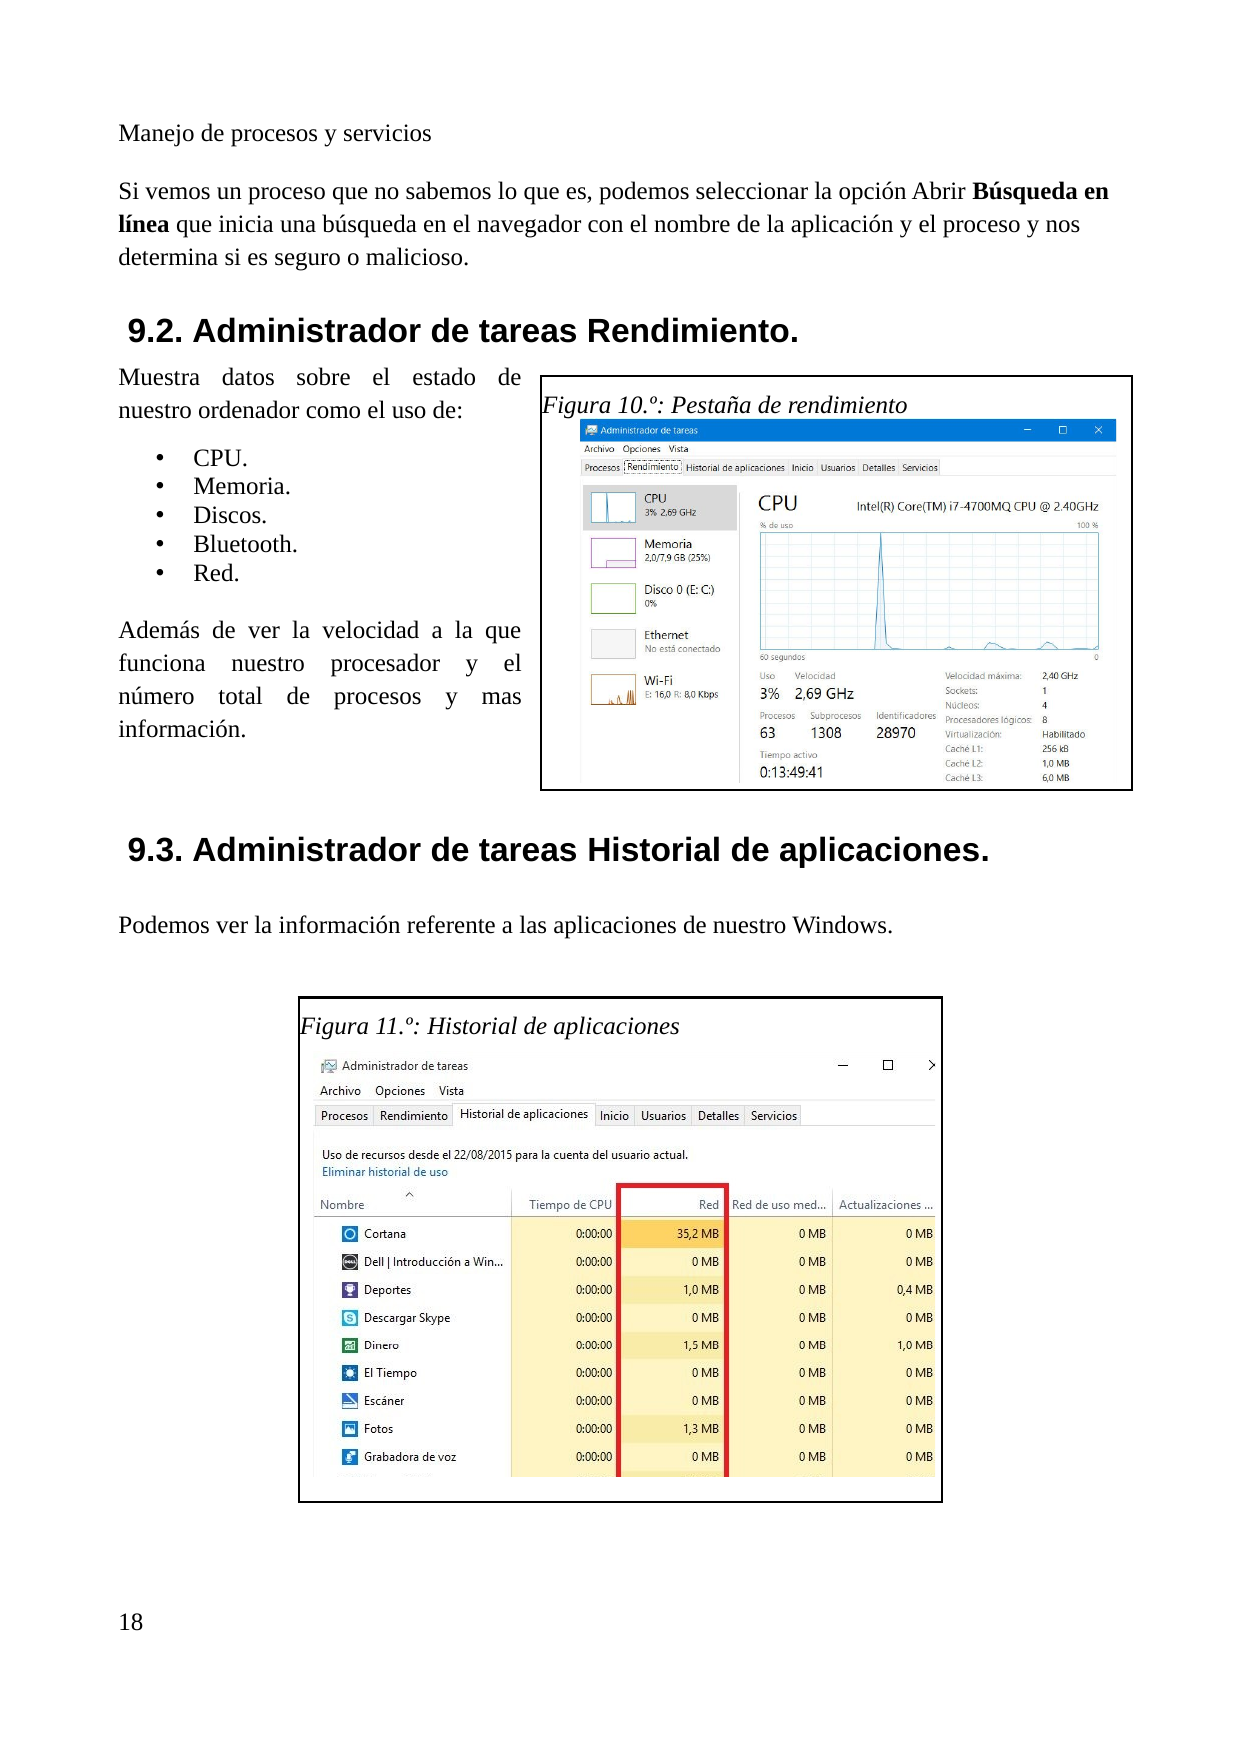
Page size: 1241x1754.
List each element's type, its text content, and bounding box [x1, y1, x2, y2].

text Además de ver la velocidad a la que funciona nuestro procesador y el número total de procesos y mas información. [118, 615, 540, 743]
text [542, 377, 1131, 390]
list Bluetooth. [156, 529, 540, 558]
subtitle Administrador de tareas Historial de aplicaciones. [118, 830, 1122, 869]
text [542, 418, 1131, 789]
text Figura 11.º: Historial de aplicaciones [300, 1011, 941, 1040]
list CPU. [156, 443, 540, 471]
picture [313, 1051, 936, 1477]
text Si vemos un proceso que no sabemos lo que es, podemos seleccionar la opción Abrir Búsqueda en línea que inicia una búsqueda en el navegador con el nombre de la aplicación y el proceso y nos determina si es seguro o malicioso. [118, 176, 1122, 271]
subtitle Administrador de tareas Rendimiento. [118, 311, 1122, 349]
text Muestra datos sobre el estado de nuestro ordenador como el uso de: [118, 362, 1122, 424]
text Figura 10.º: Pestaña de rendimiento [542, 390, 1131, 418]
list Red. [156, 558, 540, 586]
text Podemos ver la información referente a las aplicaciones de nuestro Windows. [118, 910, 1122, 939]
list Memoria. [156, 471, 540, 500]
picture [579, 418, 1117, 783]
list Discos. [156, 500, 540, 529]
